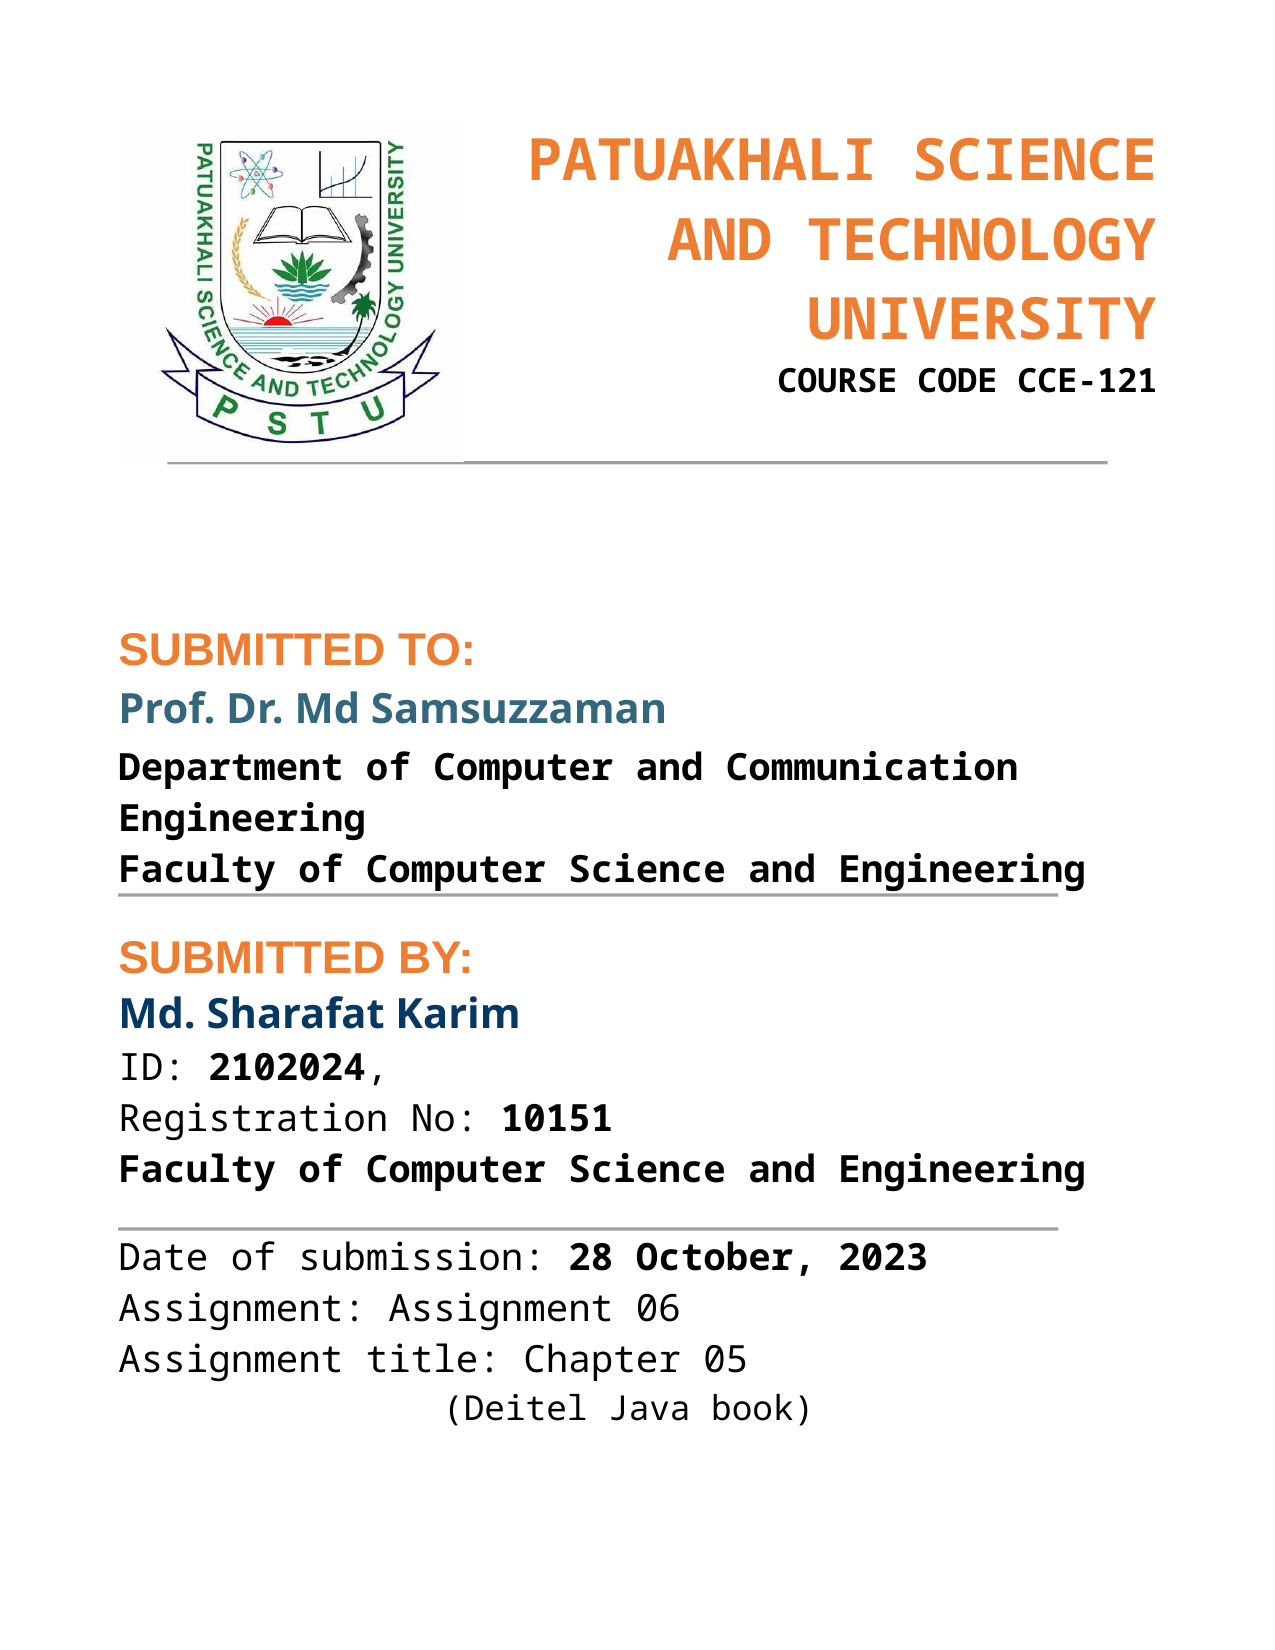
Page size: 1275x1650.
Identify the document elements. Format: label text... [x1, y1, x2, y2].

text SUBMITTED BY: [118, 931, 1157, 983]
picture [122, 120, 464, 462]
text PATUAKHALI SCIENCE AND TECHNOLOGY UNIVERSITY [118, 118, 1157, 357]
text ID: 2102024, [118, 1040, 1157, 1091]
text Faculty of Computer Science and Engineering [118, 1142, 1157, 1193]
subtitle Department of Computer and Communication Engineering [118, 740, 1157, 842]
subtitle Prof. Dr. Md Samsuzzaman [118, 679, 1157, 736]
text Faculty of Computer Science and Engineering [118, 842, 1157, 893]
text Assignment title: Chapter 05 [118, 1333, 1157, 1384]
text COURSE CODE CCE-121 [464, 357, 1157, 402]
text Registration No: 10151 [118, 1091, 1157, 1142]
text SUBMITTED TO: [118, 622, 1157, 675]
text Md. Sharafat Karim [118, 983, 1157, 1040]
text Assignment: Assignment 06 [118, 1282, 1157, 1333]
text Date of submission: 28 October, 2023 [118, 1231, 1157, 1282]
text (Deitel Java book) [118, 1384, 1157, 1431]
